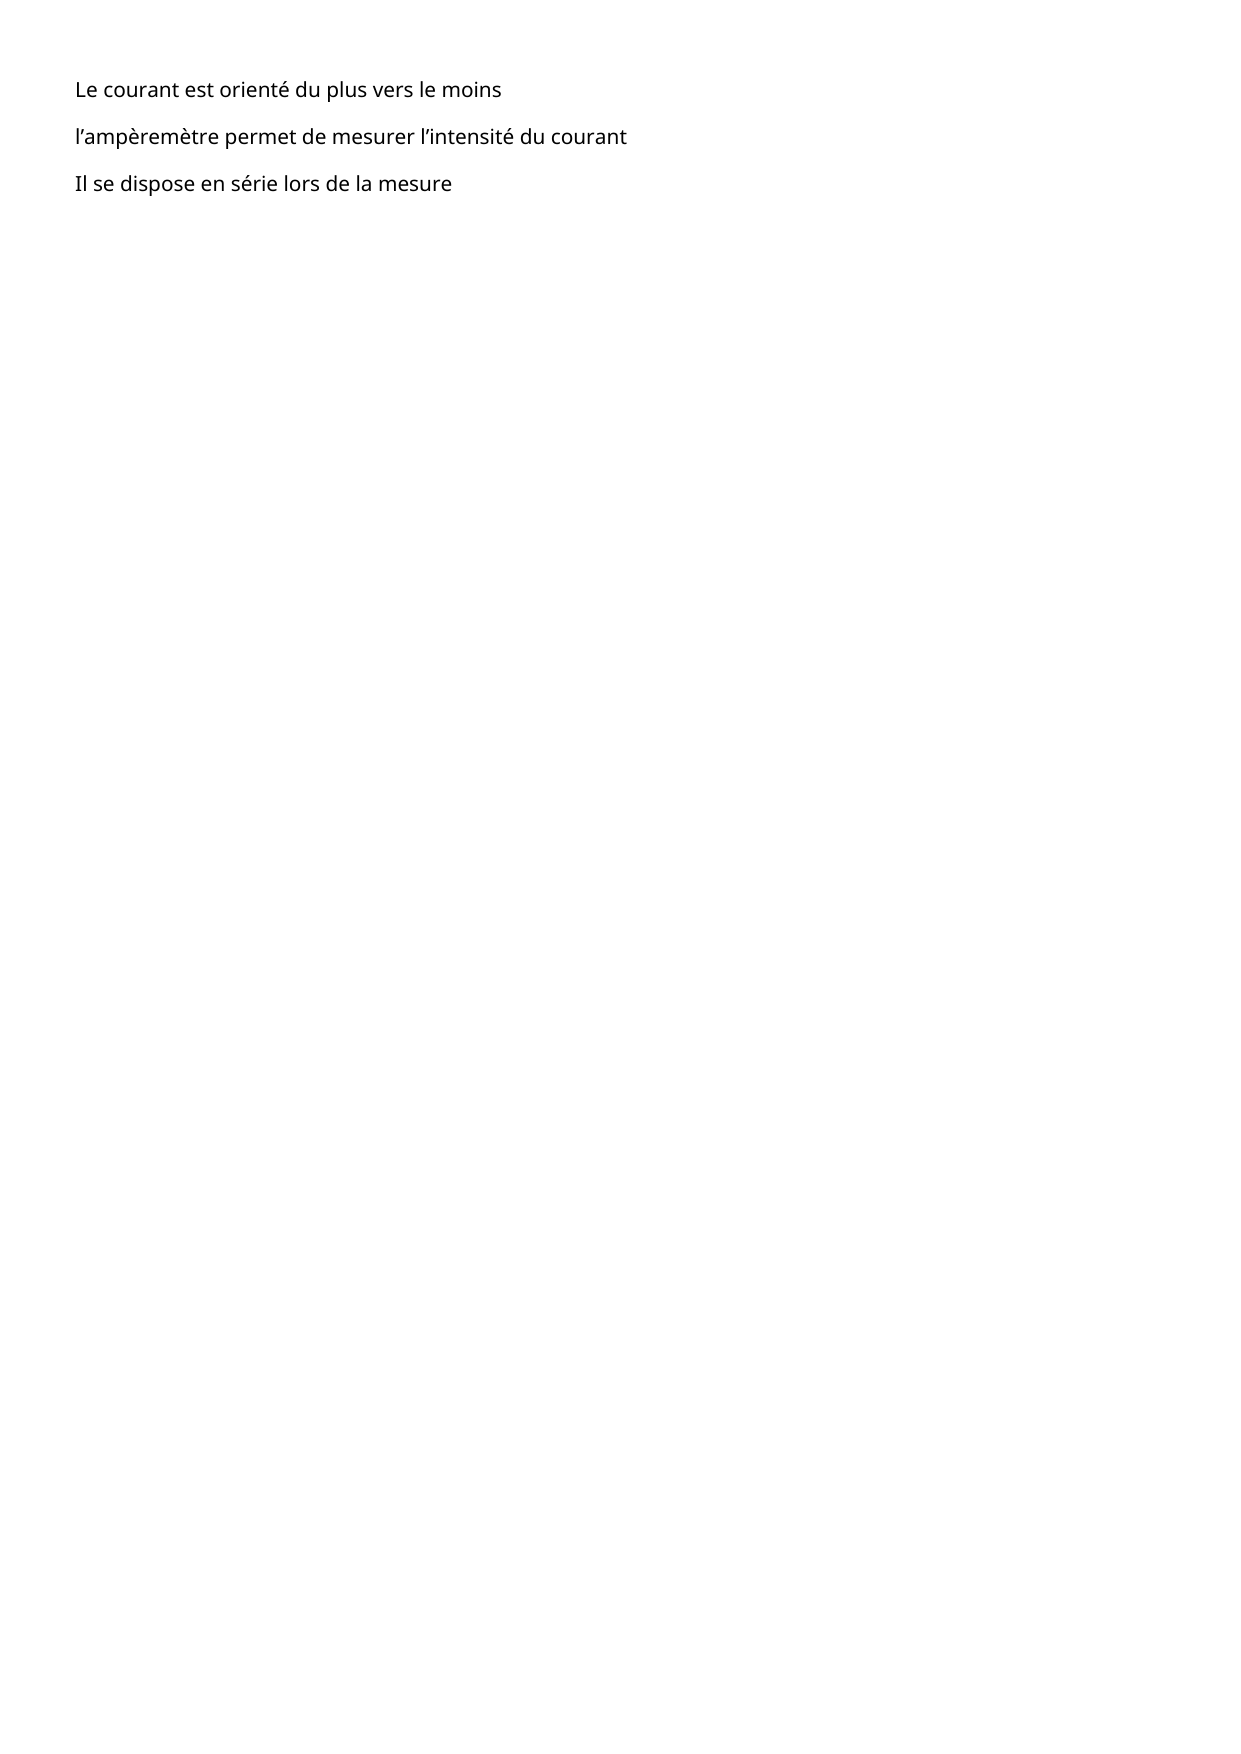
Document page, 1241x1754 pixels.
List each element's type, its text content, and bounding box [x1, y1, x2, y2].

text Il se dispose en série lors de la mesure [75, 169, 1165, 198]
text Le courant est orienté du plus vers le moins [75, 75, 1165, 103]
text l’ampèremètre permet de mesurer l’intensité du courant [75, 122, 1165, 151]
